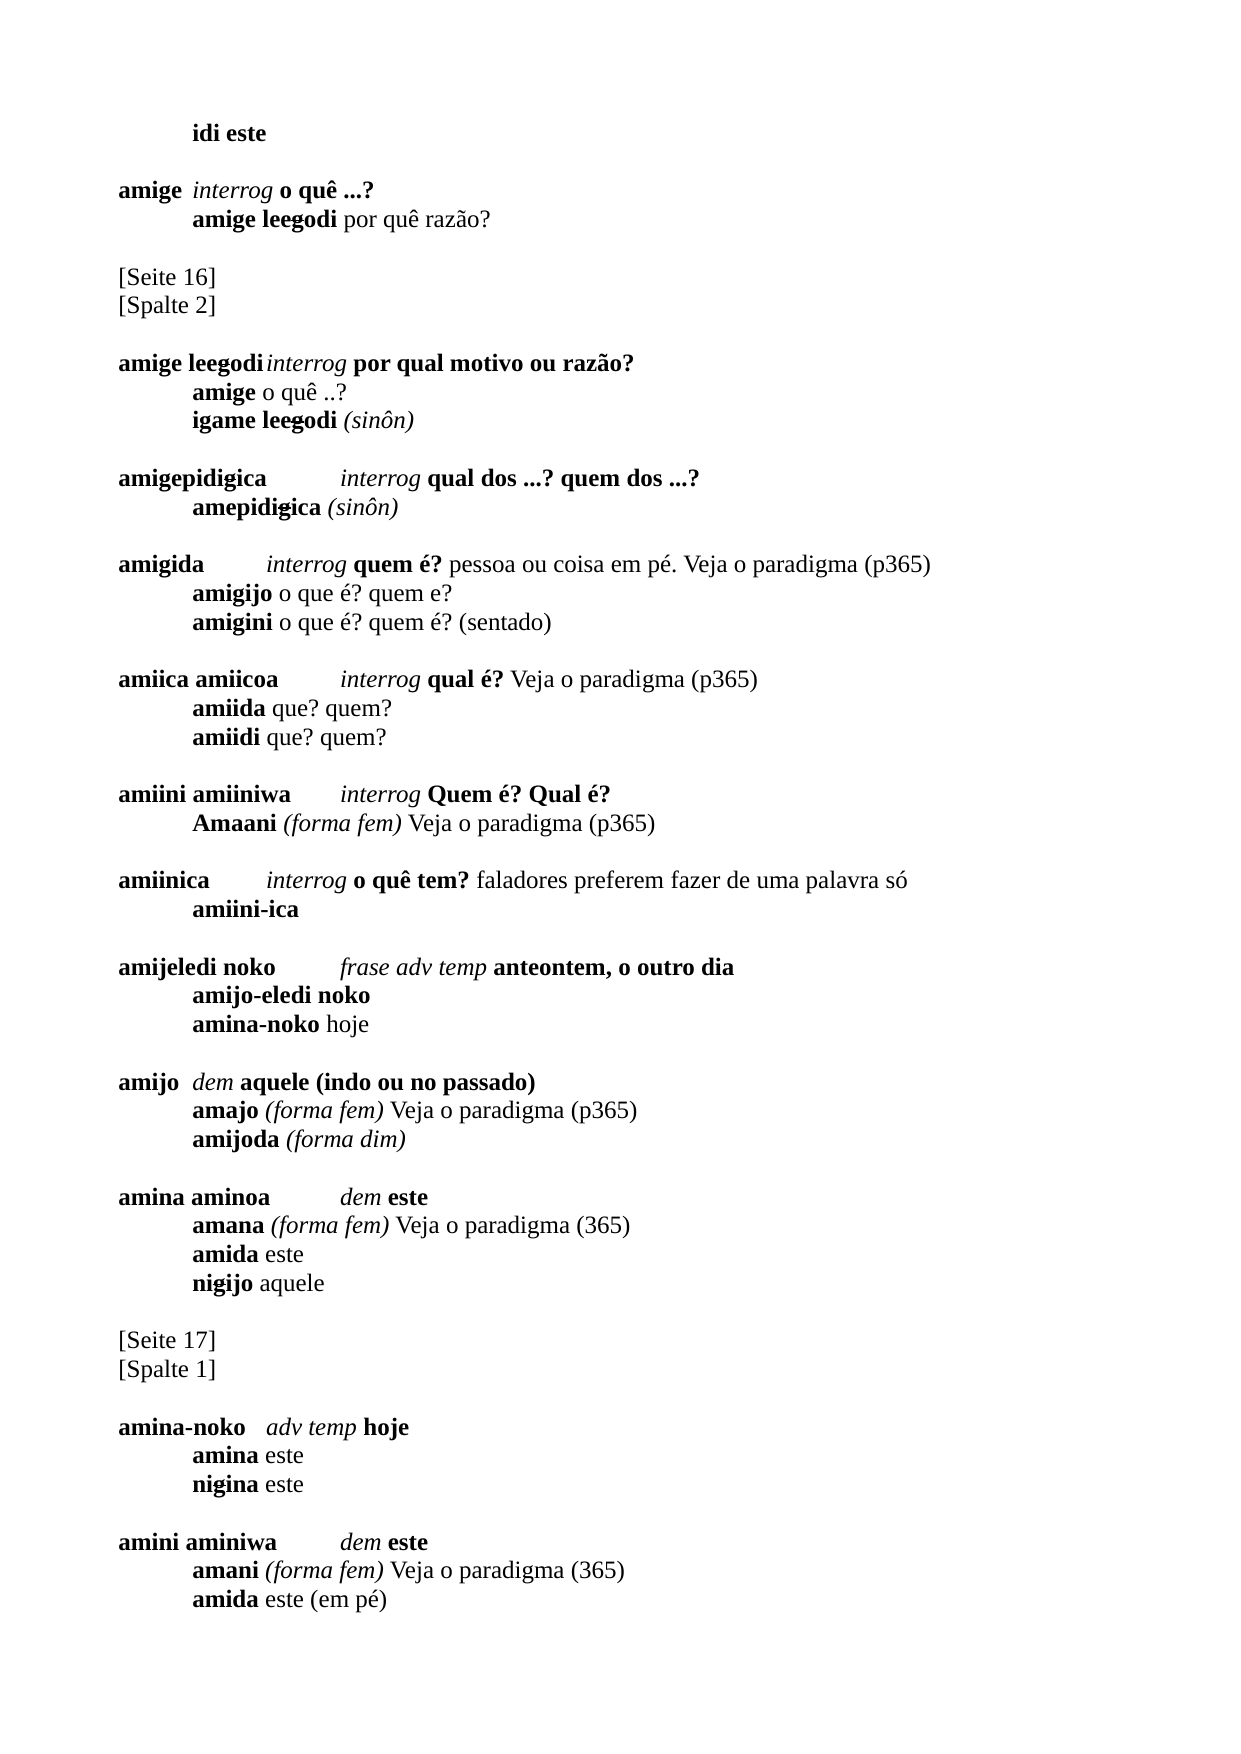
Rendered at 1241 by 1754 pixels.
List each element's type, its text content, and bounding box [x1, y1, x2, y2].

text [Seite 16] [118, 262, 1122, 291]
text igame leegodi (sinôn) [118, 406, 1122, 434]
text amepidigica (sinôn) [118, 492, 1122, 521]
text amini aminiwa dem este [118, 1527, 1122, 1556]
text amida este (em pé) [118, 1584, 1122, 1613]
text amiidi que? quem? [118, 722, 1122, 751]
text amina este [118, 1441, 1122, 1469]
text amigijo o que é? quem e? [118, 578, 1122, 607]
text idi este [118, 118, 1122, 147]
text amijoda (forma dim) [118, 1124, 1122, 1153]
text nigijo aquele [118, 1268, 1122, 1297]
text amina-noko hoje [118, 1009, 1122, 1038]
text amijo-eledi noko [118, 981, 1122, 1009]
text amigida interrog quem é? pessoa ou coisa em pé. Veja o paradigma (p365) [118, 549, 1122, 578]
text amida este [118, 1239, 1122, 1268]
text [Spalte 2] [118, 291, 1122, 319]
text Amaani (forma fem) Veja o paradigma (p365) [118, 808, 1122, 837]
text amigepidigica interrog qual dos ...? quem dos ...? [118, 463, 1122, 492]
text amige o quê ..? [118, 377, 1122, 406]
text [Spalte 1] [118, 1354, 1122, 1383]
text amijo dem aquele (indo ou no passado) [118, 1067, 1122, 1096]
text amige leegodi interrog por qual motivo ou razão? [118, 348, 1122, 377]
text amigini o que é? quem é? (sentado) [118, 607, 1122, 636]
text amiini amiiniwa interrog Quem é? Qual é? [118, 779, 1122, 808]
text nigina este [118, 1469, 1122, 1498]
text [Seite 17] [118, 1326, 1122, 1354]
text amiica amiicoa interrog qual é? Veja o paradigma (p365) [118, 664, 1122, 693]
text amina aminoa dem este [118, 1182, 1122, 1211]
text amige interrog o quê ...? [118, 176, 1122, 204]
text amani (forma fem) Veja o paradigma (365) [118, 1556, 1122, 1584]
text amiini-ica [118, 894, 1122, 923]
text amina-noko adv temp hoje [118, 1412, 1122, 1441]
text amajo (forma fem) Veja o paradigma (p365) [118, 1096, 1122, 1124]
text amiida que? quem? [118, 693, 1122, 722]
text amijeledi noko frase adv temp anteontem, o outro dia [118, 952, 1122, 981]
text amige leegodi por quê razão? [118, 204, 1122, 233]
text amiinica interrog o quê tem? faladores preferem fazer de uma palavra só [118, 866, 1122, 894]
text amana (forma fem) Veja o paradigma (365) [118, 1211, 1122, 1239]
